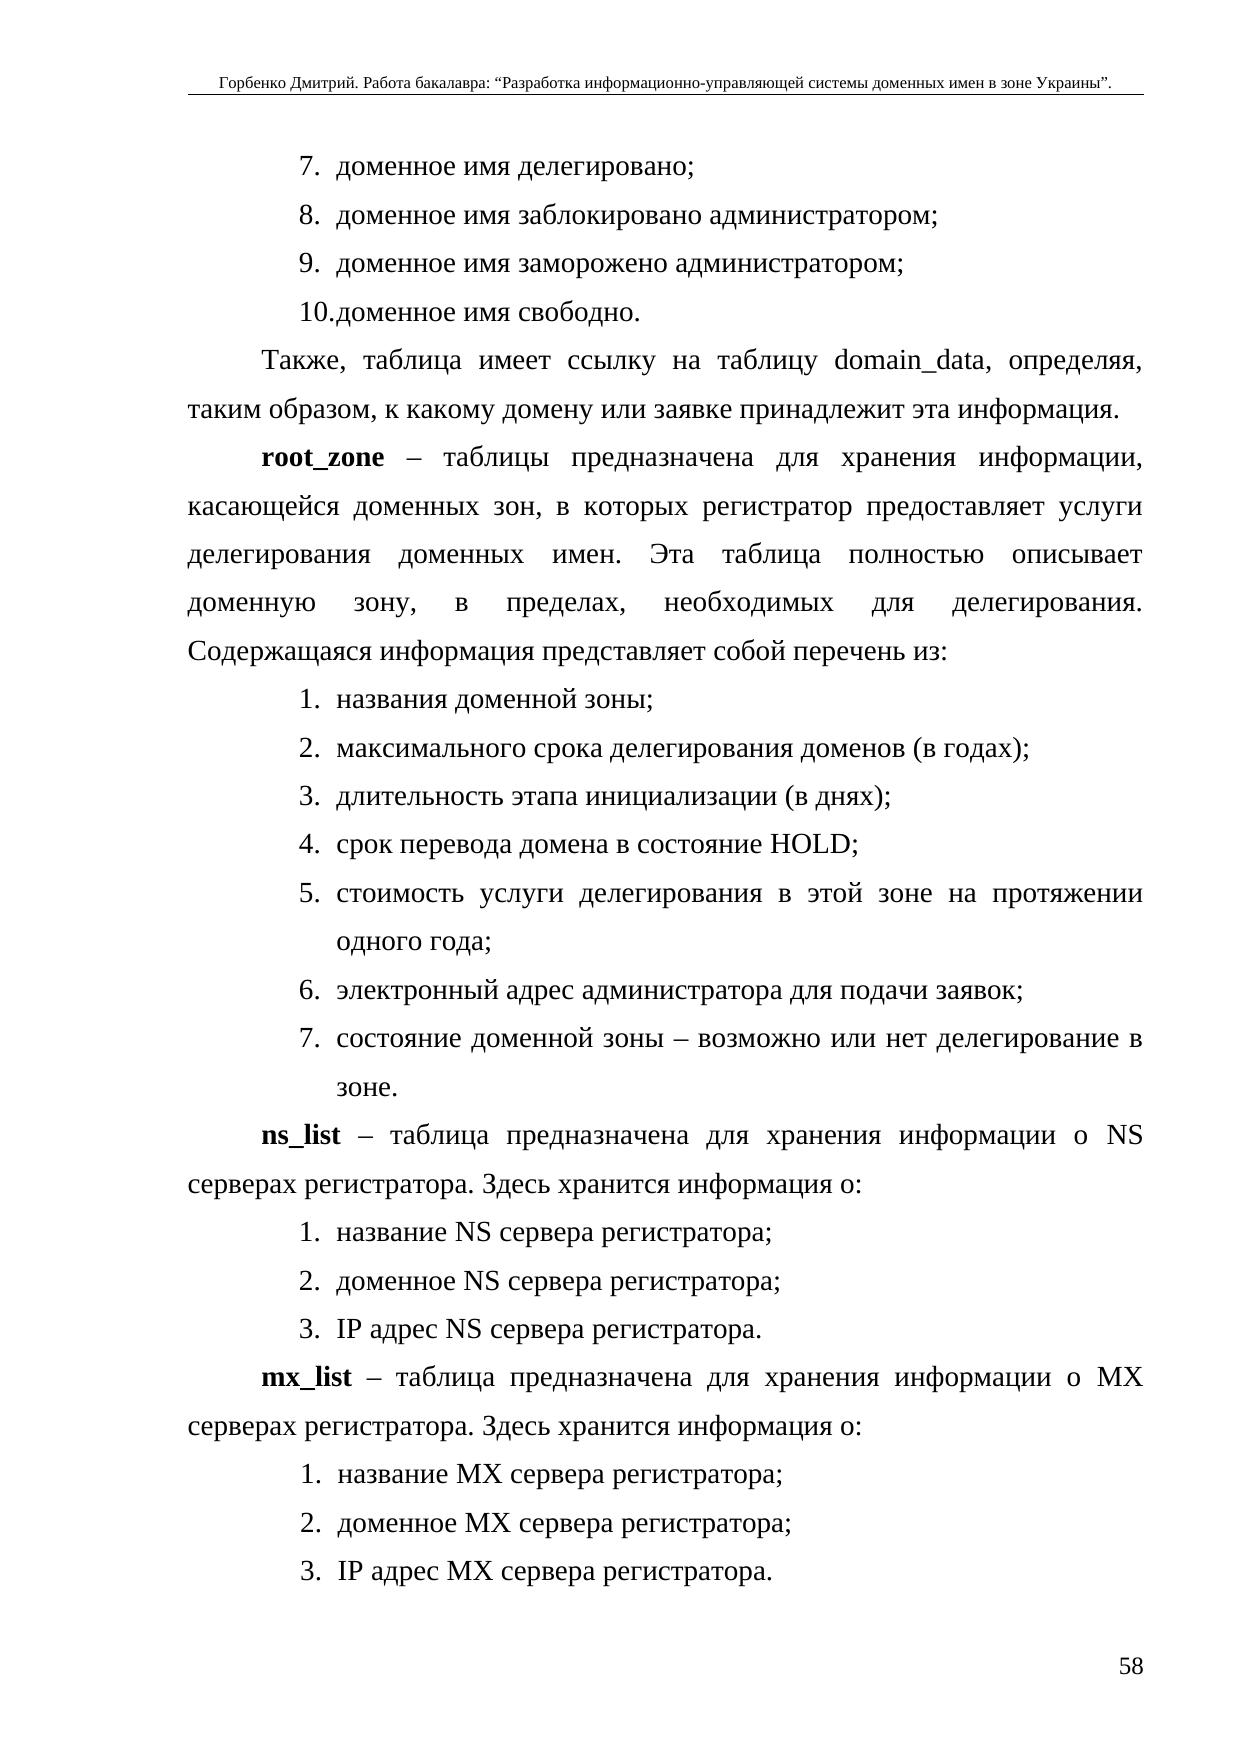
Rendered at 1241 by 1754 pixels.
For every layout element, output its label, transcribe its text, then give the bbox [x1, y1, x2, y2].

text Также, таблица имеет ссылку на таблицу domain_data, определяя, таким образом, к какому домену или заявке принадлежит эта информация. [187, 343, 1144, 424]
text ns_list – таблица предназначена для хранения информации о NS серверах регистратора. Здесь хранится информация о: [187, 1118, 1144, 1199]
list стоимость услуги делегирования в этой зоне на протяжении одного года; [299, 876, 1144, 957]
text root_zone – таблицы предназначена для хранения информации, касающейся доменных зон, в которых регистратор предоставляет услуги делегирования доменных имен. Эта таблица полностью описывает доменную зону, в пределах, необходимых для делегирования. Содержащаяся информация представляет собой перечень из: [187, 440, 1144, 666]
text mx_list – таблица предназначена для хранения информации о MX серверах регистратора. Здесь хранится информация о: [187, 1361, 1144, 1441]
list названия доменной зоны; [299, 683, 1144, 715]
list электронный адрес администратора для подачи заявок; [299, 973, 1144, 1006]
list название NS сервера регистратора; [299, 1215, 1144, 1248]
list IP адрес MX сервера регистратора. [300, 1554, 1144, 1587]
list название MX сервера регистратора; [300, 1458, 1144, 1490]
list доменное NS сервера регистратора; [299, 1264, 1144, 1296]
list состояние доменной зоны – возможно или нет делегирование в зоне. [299, 1022, 1144, 1102]
list максимального срока делегирования доменов (в годах); [299, 731, 1144, 763]
list IP адрес NS сервера регистратора. [299, 1312, 1144, 1344]
list срок перевода домена в состояние HOLD; [299, 828, 1144, 860]
list доменное имя заморожено администратором; [299, 247, 1144, 279]
list доменное имя заблокировано администратором; [299, 198, 1144, 231]
list доменное имя свободно. [299, 295, 1144, 327]
list доменное имя делегировано; [299, 150, 1144, 182]
list длительность этапа инициализации (в днях); [299, 779, 1144, 812]
list доменное MX сервера регистратора; [300, 1506, 1144, 1538]
